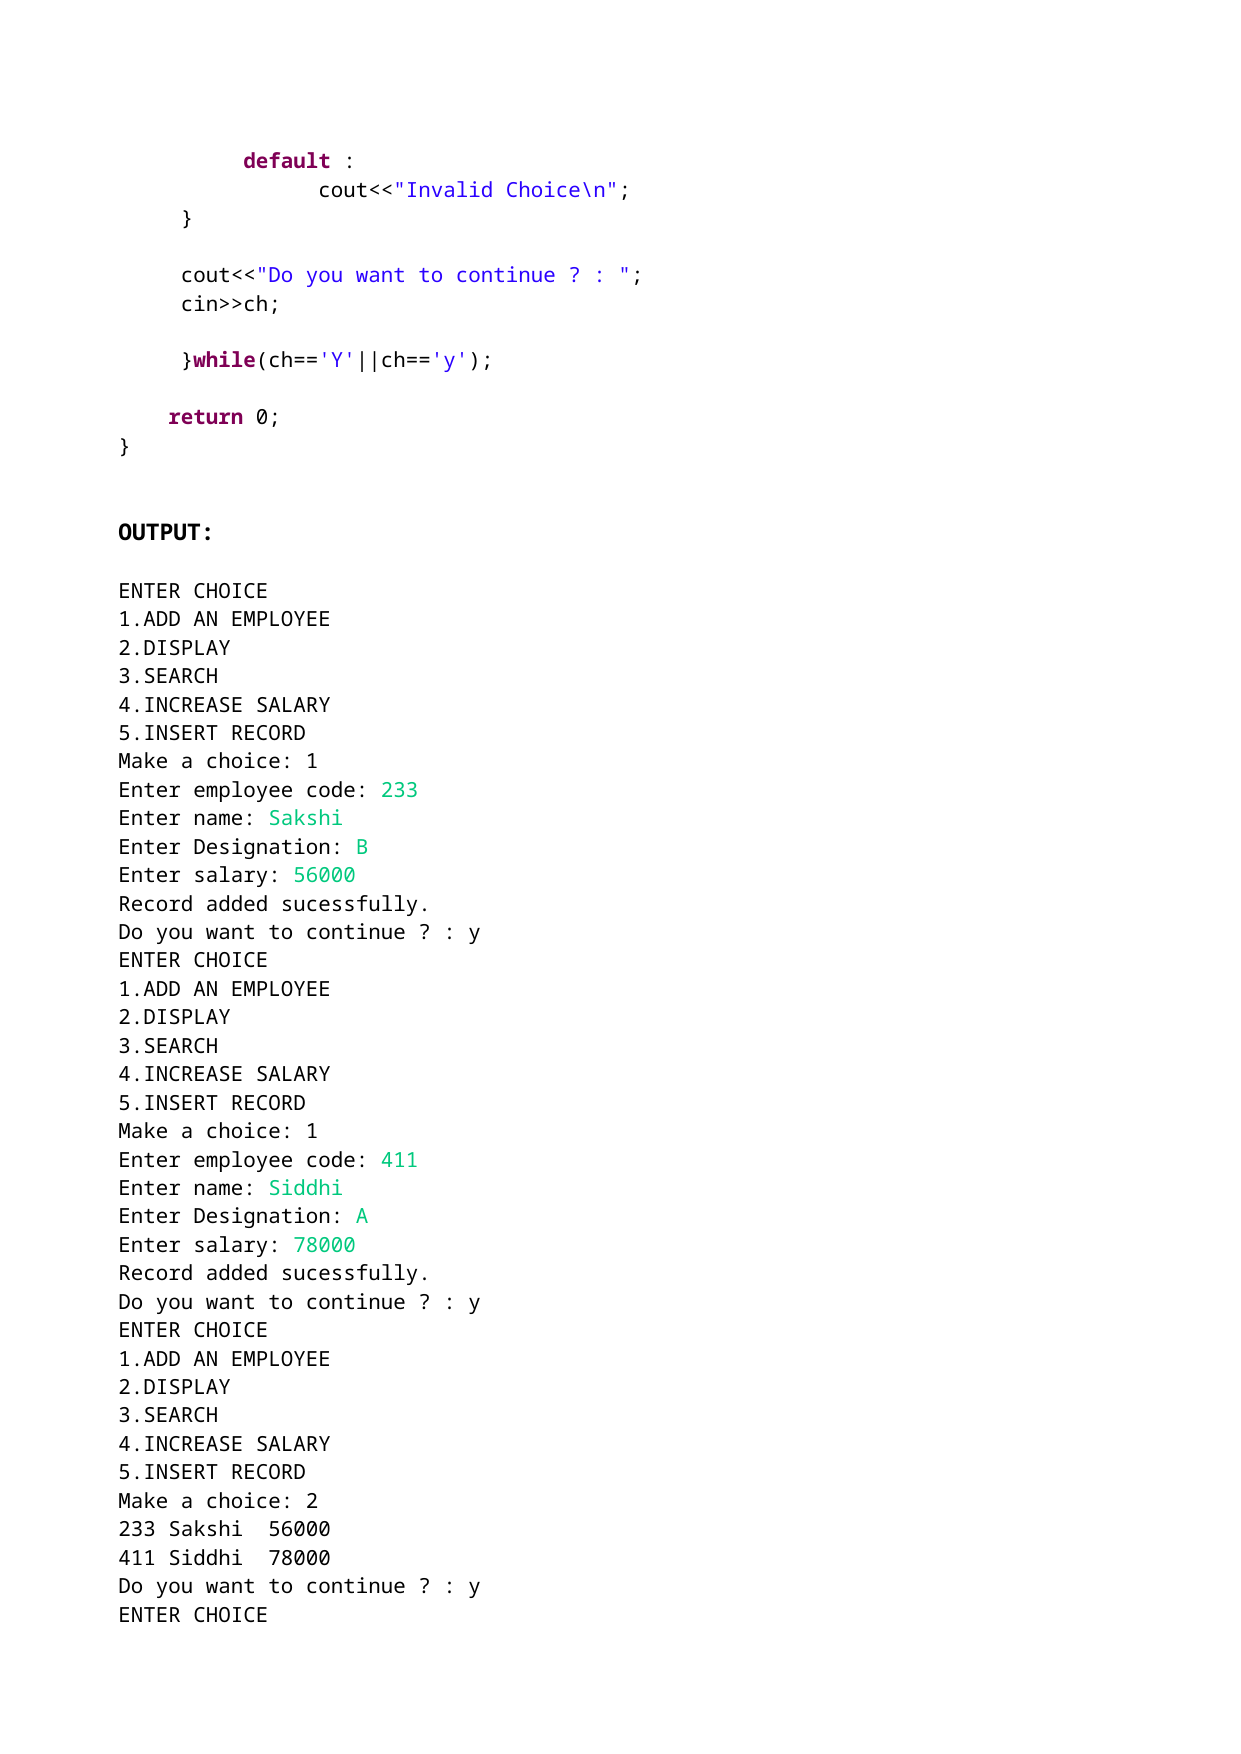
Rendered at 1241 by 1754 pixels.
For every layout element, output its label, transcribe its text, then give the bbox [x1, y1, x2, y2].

text 4.INCREASE SALARY [118, 690, 1122, 718]
text Enter salary: 56000 [118, 860, 1122, 889]
text Enter name: Sakshi [118, 803, 1122, 832]
text 4.INCREASE SALARY [118, 1429, 1122, 1457]
text Make a choice: 2 [118, 1486, 1122, 1514]
text cout<<"Invalid Choice\n"; [118, 175, 1122, 203]
text 1.ADD AN EMPLOYEE [118, 1344, 1122, 1372]
text }while(ch=='Y'||ch=='y'); [118, 346, 1122, 374]
text 233 Sakshi 56000 [118, 1514, 1122, 1543]
text 411 Siddhi 78000 [118, 1543, 1122, 1571]
text OUTPUT: [118, 516, 1122, 547]
text 3.SEARCH [118, 1031, 1122, 1059]
text cin>>ch; [118, 289, 1122, 317]
text 3.SEARCH [118, 661, 1122, 690]
text Enter employee code: 411 [118, 1145, 1122, 1173]
text Make a choice: 1 [118, 747, 1122, 775]
text Enter Designation: A [118, 1202, 1122, 1230]
text Enter Designation: B [118, 832, 1122, 860]
text 2.DISPLAY [118, 633, 1122, 661]
text Make a choice: 1 [118, 1116, 1122, 1145]
text } [118, 203, 1122, 232]
text 3.SEARCH [118, 1401, 1122, 1429]
text Do you want to continue ? : y [118, 917, 1122, 946]
text default : [118, 147, 1122, 175]
text 5.INSERT RECORD [118, 1457, 1122, 1486]
text ENTER CHOICE [118, 576, 1122, 604]
text 1.ADD AN EMPLOYEE [118, 604, 1122, 633]
text } [118, 431, 1122, 459]
text Do you want to continue ? : y [118, 1571, 1122, 1600]
text ENTER CHOICE [118, 1315, 1122, 1344]
text Record added sucessfully. [118, 1258, 1122, 1287]
text 2.DISPLAY [118, 1002, 1122, 1031]
text 5.INSERT RECORD [118, 718, 1122, 747]
text cout<<"Do you want to continue ? : "; [118, 260, 1122, 289]
text 2.DISPLAY [118, 1372, 1122, 1401]
text ENTER CHOICE [118, 946, 1122, 974]
text Enter name: Siddhi [118, 1173, 1122, 1202]
text ENTER CHOICE [118, 1600, 1122, 1628]
text Enter salary: 78000 [118, 1230, 1122, 1258]
text Enter employee code: 233 [118, 775, 1122, 803]
text Do you want to continue ? : y [118, 1287, 1122, 1315]
text 1.ADD AN EMPLOYEE [118, 974, 1122, 1002]
text return 0; [118, 402, 1122, 431]
text Record added sucessfully. [118, 889, 1122, 917]
text 4.INCREASE SALARY [118, 1059, 1122, 1088]
text 5.INSERT RECORD [118, 1088, 1122, 1116]
